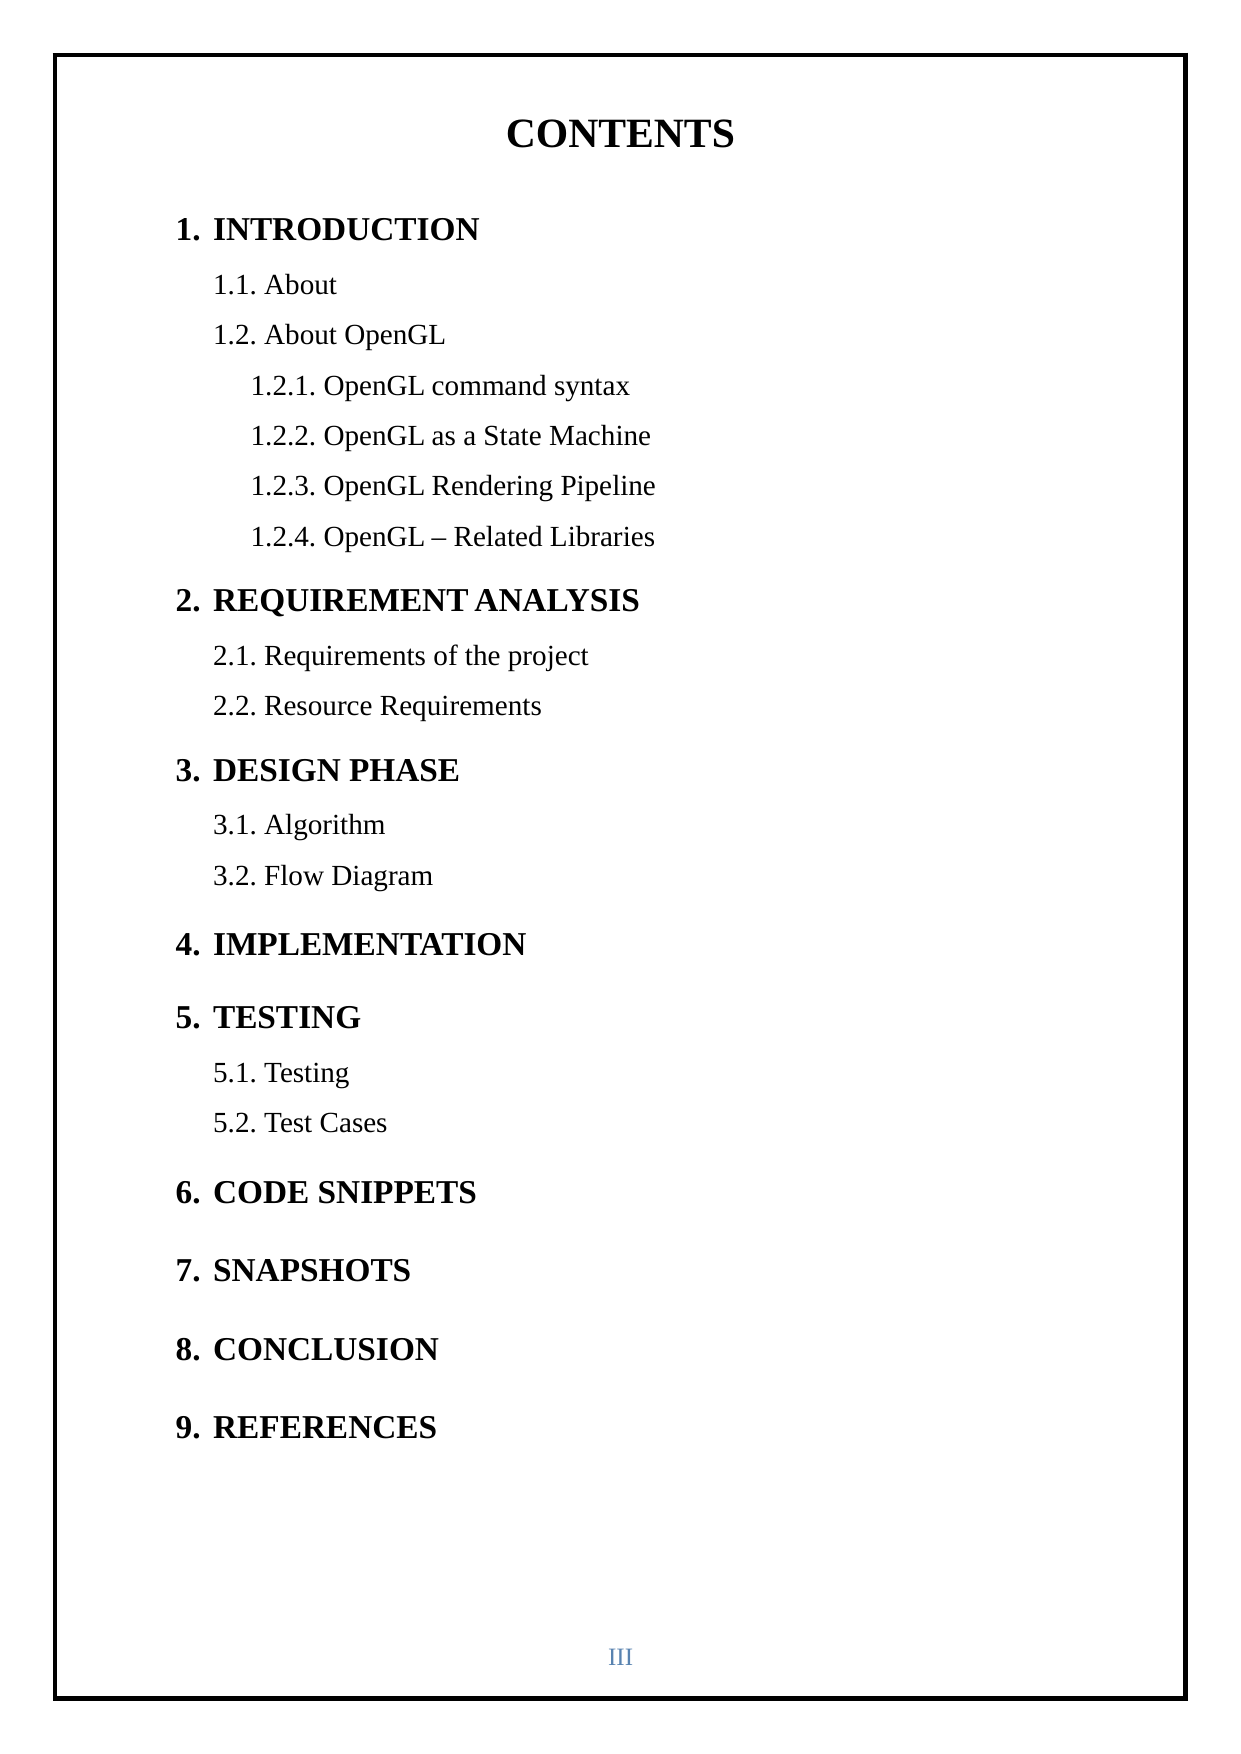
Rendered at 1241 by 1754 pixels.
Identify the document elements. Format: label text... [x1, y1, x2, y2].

table_cell [836, 1162, 1108, 1240]
table_cell [836, 992, 1108, 1162]
table_cell [836, 1397, 1108, 1475]
table_cell REFERENCES [132, 1397, 836, 1475]
table_cell [836, 1240, 1108, 1318]
text CONTENTS [132, 108, 1108, 156]
table_cell CONCLUSION [132, 1319, 836, 1397]
table_cell DESIGN PHASE Algorithm Flow Diagram [132, 744, 836, 914]
table_cell SNAPSHOTS [132, 1240, 836, 1318]
table_cell [836, 744, 1108, 914]
table_cell [836, 914, 1108, 992]
table_cell TESTING Testing Test Cases [132, 992, 836, 1162]
table_header [836, 204, 1108, 575]
table_cell [836, 575, 1108, 744]
table_cell [836, 1319, 1108, 1397]
table_cell IMPLEMENTATION [132, 914, 836, 992]
table_cell REQUIREMENT ANALYSIS Requirements of the project Resource Requirements [132, 575, 836, 744]
table_header INTRODUCTION About About OpenGL OpenGL command syntax OpenGL as a State Machine OpenGL Rendering Pipeline OpenGL – Related Libraries [132, 204, 836, 575]
table_cell CODE SNIPPETS [132, 1162, 836, 1240]
